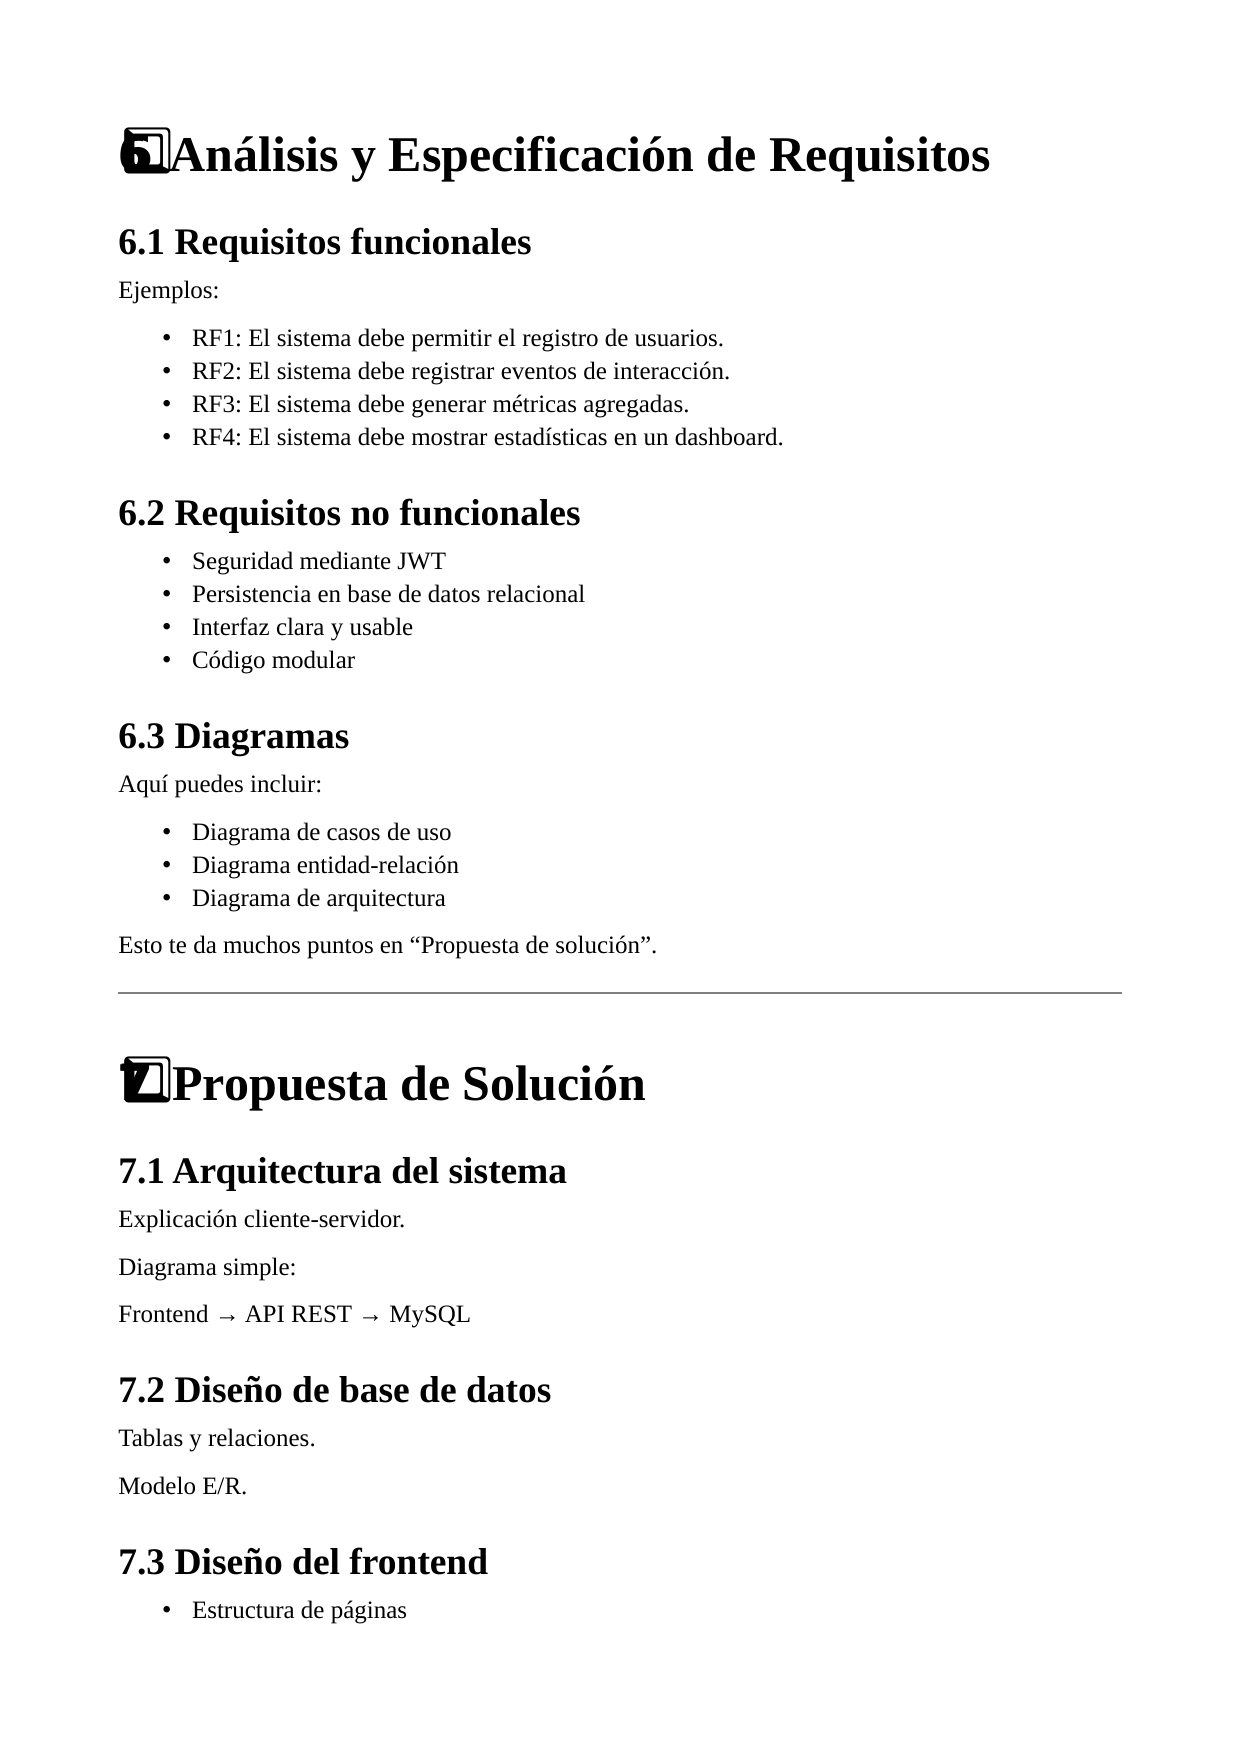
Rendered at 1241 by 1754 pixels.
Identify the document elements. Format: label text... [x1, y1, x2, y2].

list Persistencia en base de datos relacional [162, 579, 1122, 608]
text Tablas y relaciones. [118, 1423, 1122, 1452]
subtitle 7️⃣ Propuesta de Solución [118, 1047, 1122, 1115]
text Diagrama simple: [118, 1252, 1122, 1281]
subtitle 6️⃣ Análisis y Especificación de Requisitos [118, 118, 1122, 186]
list Diagrama de arquitectura [162, 883, 1122, 911]
text Aquí puedes incluir: [118, 769, 1122, 798]
text Frontend → API REST → MySQL [118, 1299, 1122, 1328]
list RF4: El sistema debe mostrar estadísticas en un dashboard. [162, 422, 1122, 451]
list RF2: El sistema debe registrar eventos de interacción. [162, 356, 1122, 384]
list Interfaz clara y usable [162, 612, 1122, 641]
list Diagrama de casos de uso [162, 817, 1122, 845]
subtitle 7.2 Diseño de base de datos [118, 1368, 1122, 1411]
subtitle 6.2 Requisitos no funcionales [118, 490, 1122, 533]
text Explicación cliente-servidor. [118, 1204, 1122, 1233]
list Seguridad mediante JWT [162, 546, 1122, 575]
text Ejemplos: [118, 275, 1122, 304]
list RF1: El sistema debe permitir el registro de usuarios. [162, 323, 1122, 352]
subtitle 6.3 Diagramas [118, 713, 1122, 757]
subtitle 7.1 Arquitectura del sistema [118, 1149, 1122, 1192]
list Diagrama entidad-relación [162, 850, 1122, 878]
list RF3: El sistema debe generar métricas agregadas. [162, 389, 1122, 418]
list Código modular [162, 645, 1122, 674]
text Modelo E/R. [118, 1471, 1122, 1500]
list Estructura de páginas [162, 1595, 1122, 1624]
subtitle 7.3 Diseño del frontend [118, 1539, 1122, 1583]
subtitle 6.1 Requisitos funcionales [118, 219, 1122, 263]
text Esto te da muchos puntos en “Propuesta de solución”. [118, 930, 1122, 959]
